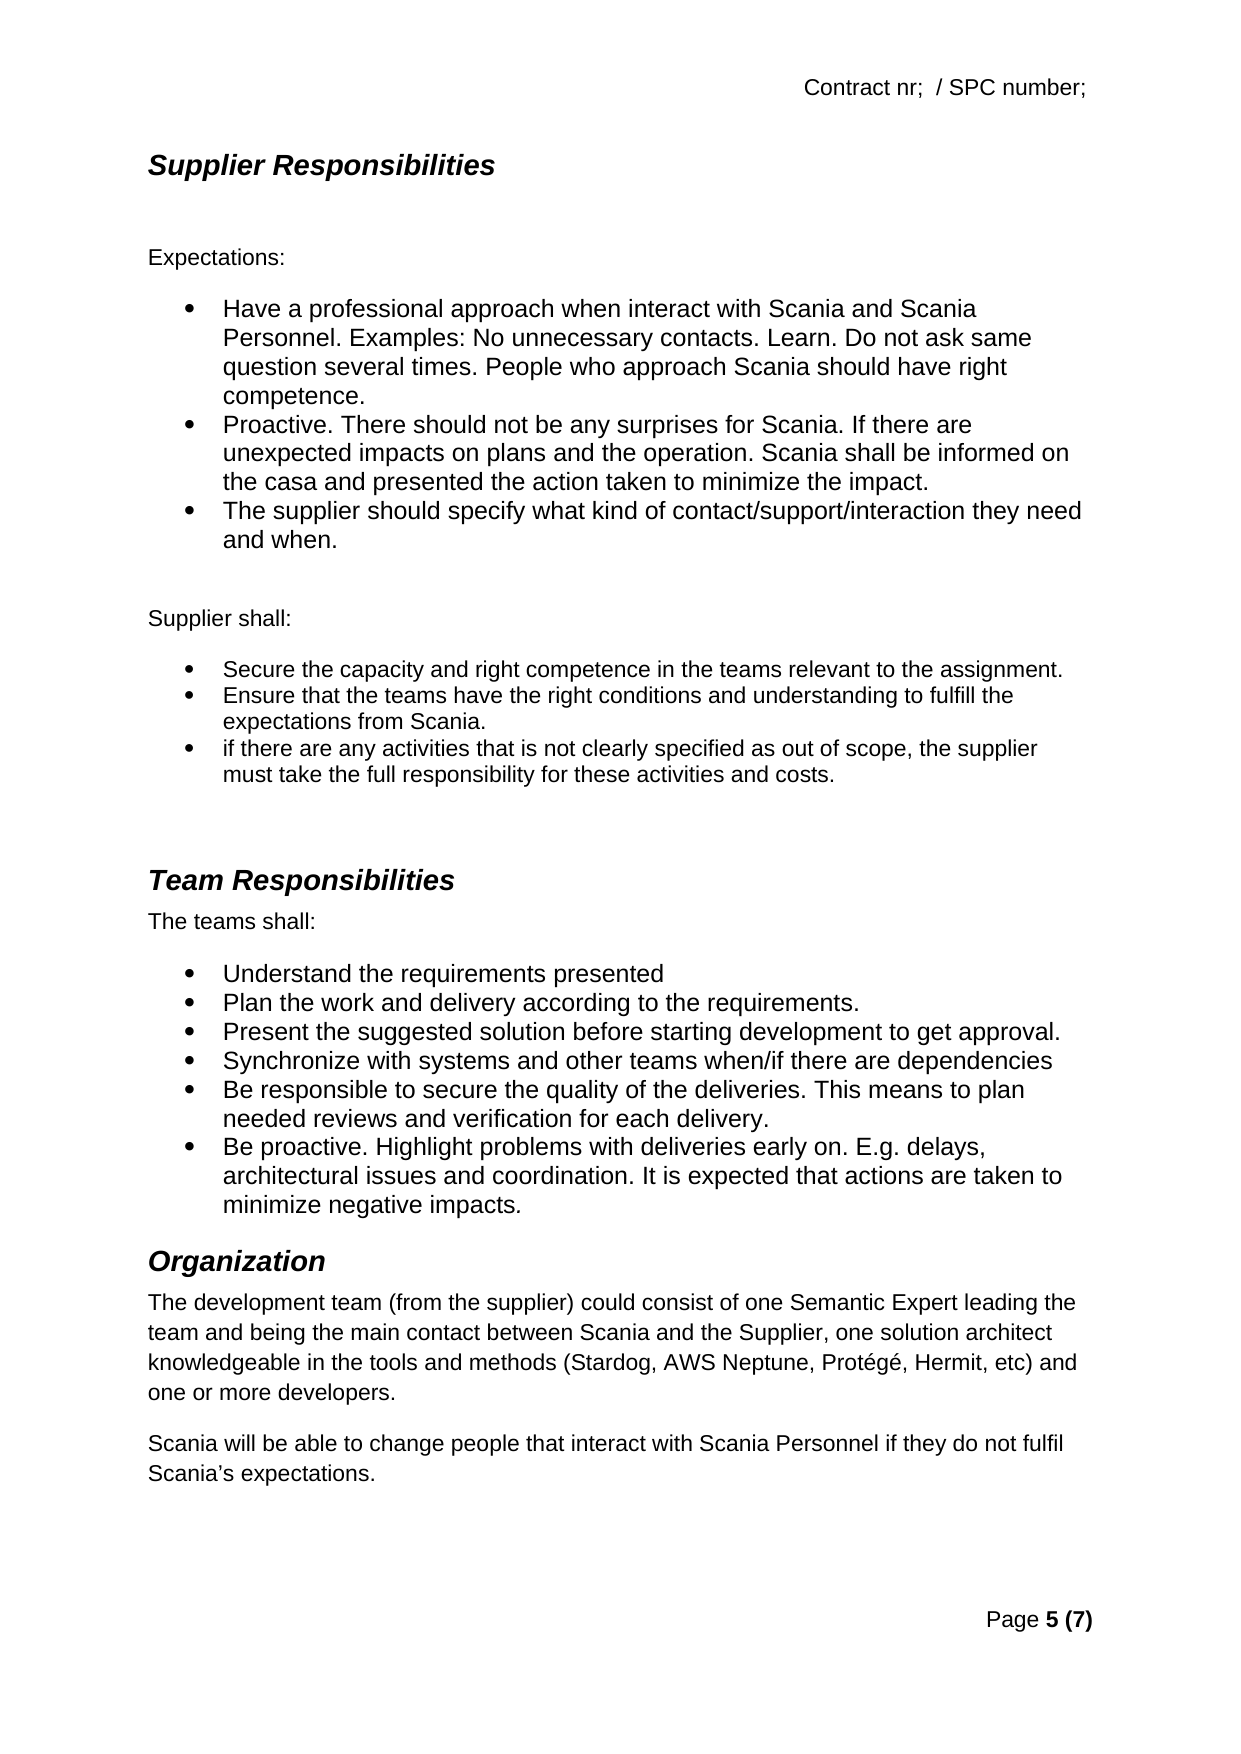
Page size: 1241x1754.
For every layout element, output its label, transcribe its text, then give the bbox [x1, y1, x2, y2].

subtitle Team Responsibilities [148, 863, 1093, 897]
list Ensure that the teams have the right conditions and understanding to fulfill the expectations from Scania. [185, 682, 1093, 735]
list Be responsible to secure the quality of the deliveries. This means to plan needed reviews and verification for each delivery. [185, 1075, 1093, 1132]
subtitle Organization [148, 1244, 1093, 1277]
list Have a professional approach when interact with Scania and Scania Personnel. Examples: No unnecessary contacts. Learn. Do not ask same question several times. People who approach Scania should have right competence. [185, 294, 1093, 409]
list Plan the work and delivery according to the requirements. [185, 988, 1093, 1017]
list Secure the capacity and right competence in the teams relevant to the assignment. [185, 656, 1093, 682]
list Be proactive. Highlight problems with deliveries early on. E.g. delays, architectural issues and coordination. It is expected that actions are taken to minimize negative impacts. [185, 1132, 1093, 1219]
text Expectations: [148, 243, 1093, 270]
list Synchronize with systems and other teams when/if there are dependencies [185, 1046, 1093, 1075]
list Understand the requirements presented [185, 959, 1093, 988]
list if there are any activities that is not clearly specified as out of scope, the supplier must take the full responsibility for these activities and costs. [185, 735, 1093, 787]
text Supplier shall: [148, 604, 1093, 631]
list Proactive. There should not be any surprises for Scania. If there are unexpected impacts on plans and the operation. Scania shall be informed on the casa and presented the action taken to minimize the impact. [185, 409, 1093, 496]
list Present the suggested solution before starting development to get approval. [185, 1017, 1093, 1046]
text Scania will be able to change people that interact with Scania Personnel if they do not fulfil Scania’s expectations. [148, 1430, 1093, 1487]
text The teams shall: [148, 908, 1093, 934]
subtitle Supplier Responsibilities [148, 148, 1093, 181]
text The development team (from the supplier) could consist of one Semantic Expert leading the team and being the main contact between Scania and the Supplier, one solution architect knowledgeable in the tools and methods (Stardog, AWS Neptune, Protégé, Hermit, etc) and one or more developers. [148, 1288, 1093, 1405]
list The supplier should specify what kind of contact/support/interaction they need and when. [185, 496, 1093, 553]
